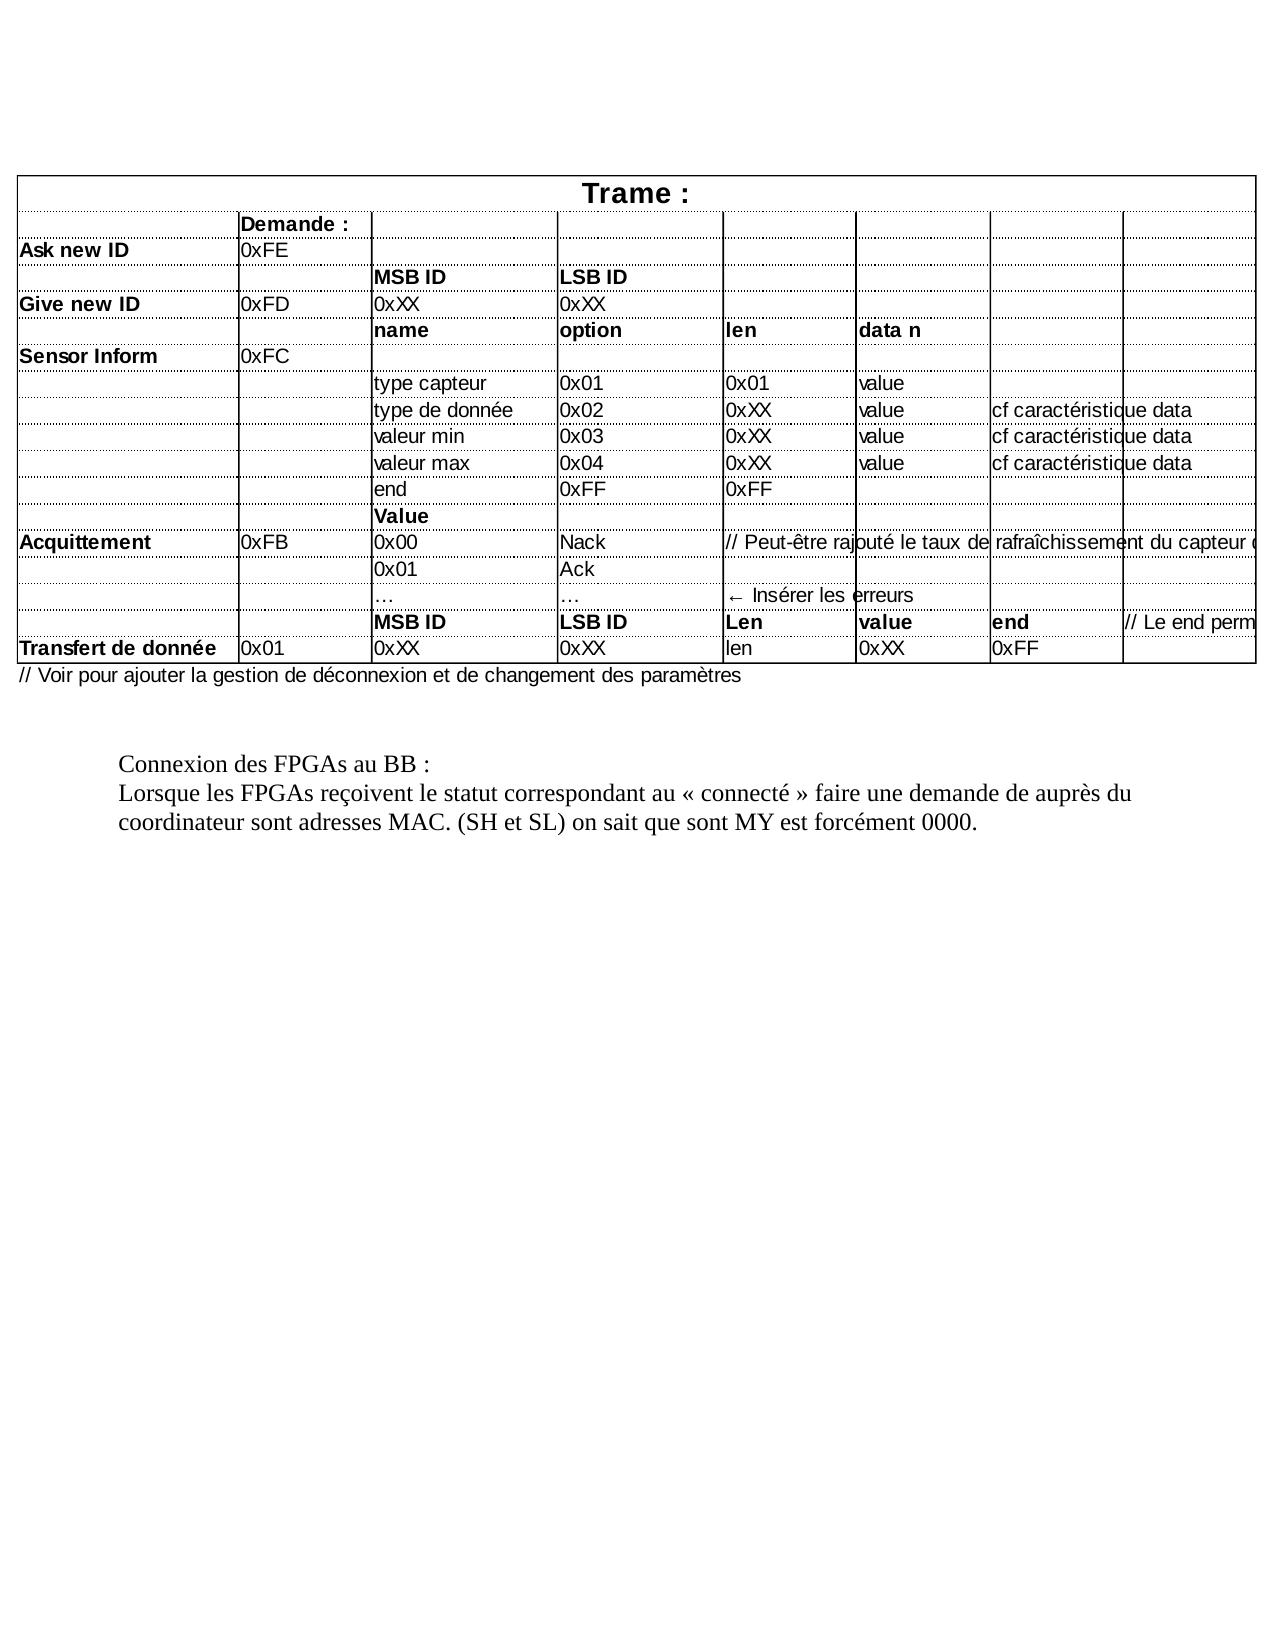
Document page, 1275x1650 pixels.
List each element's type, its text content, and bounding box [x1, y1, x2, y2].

text Lorsque les FPGAs reçoivent le statut correspondant au « connecté » faire une demande de auprès du coordinateur sont adresses MAC. (SH et SL) on sait que sont MY est forcément 0000. [118, 778, 1157, 836]
text Connexion des FPGAs au BB : [118, 749, 1157, 778]
